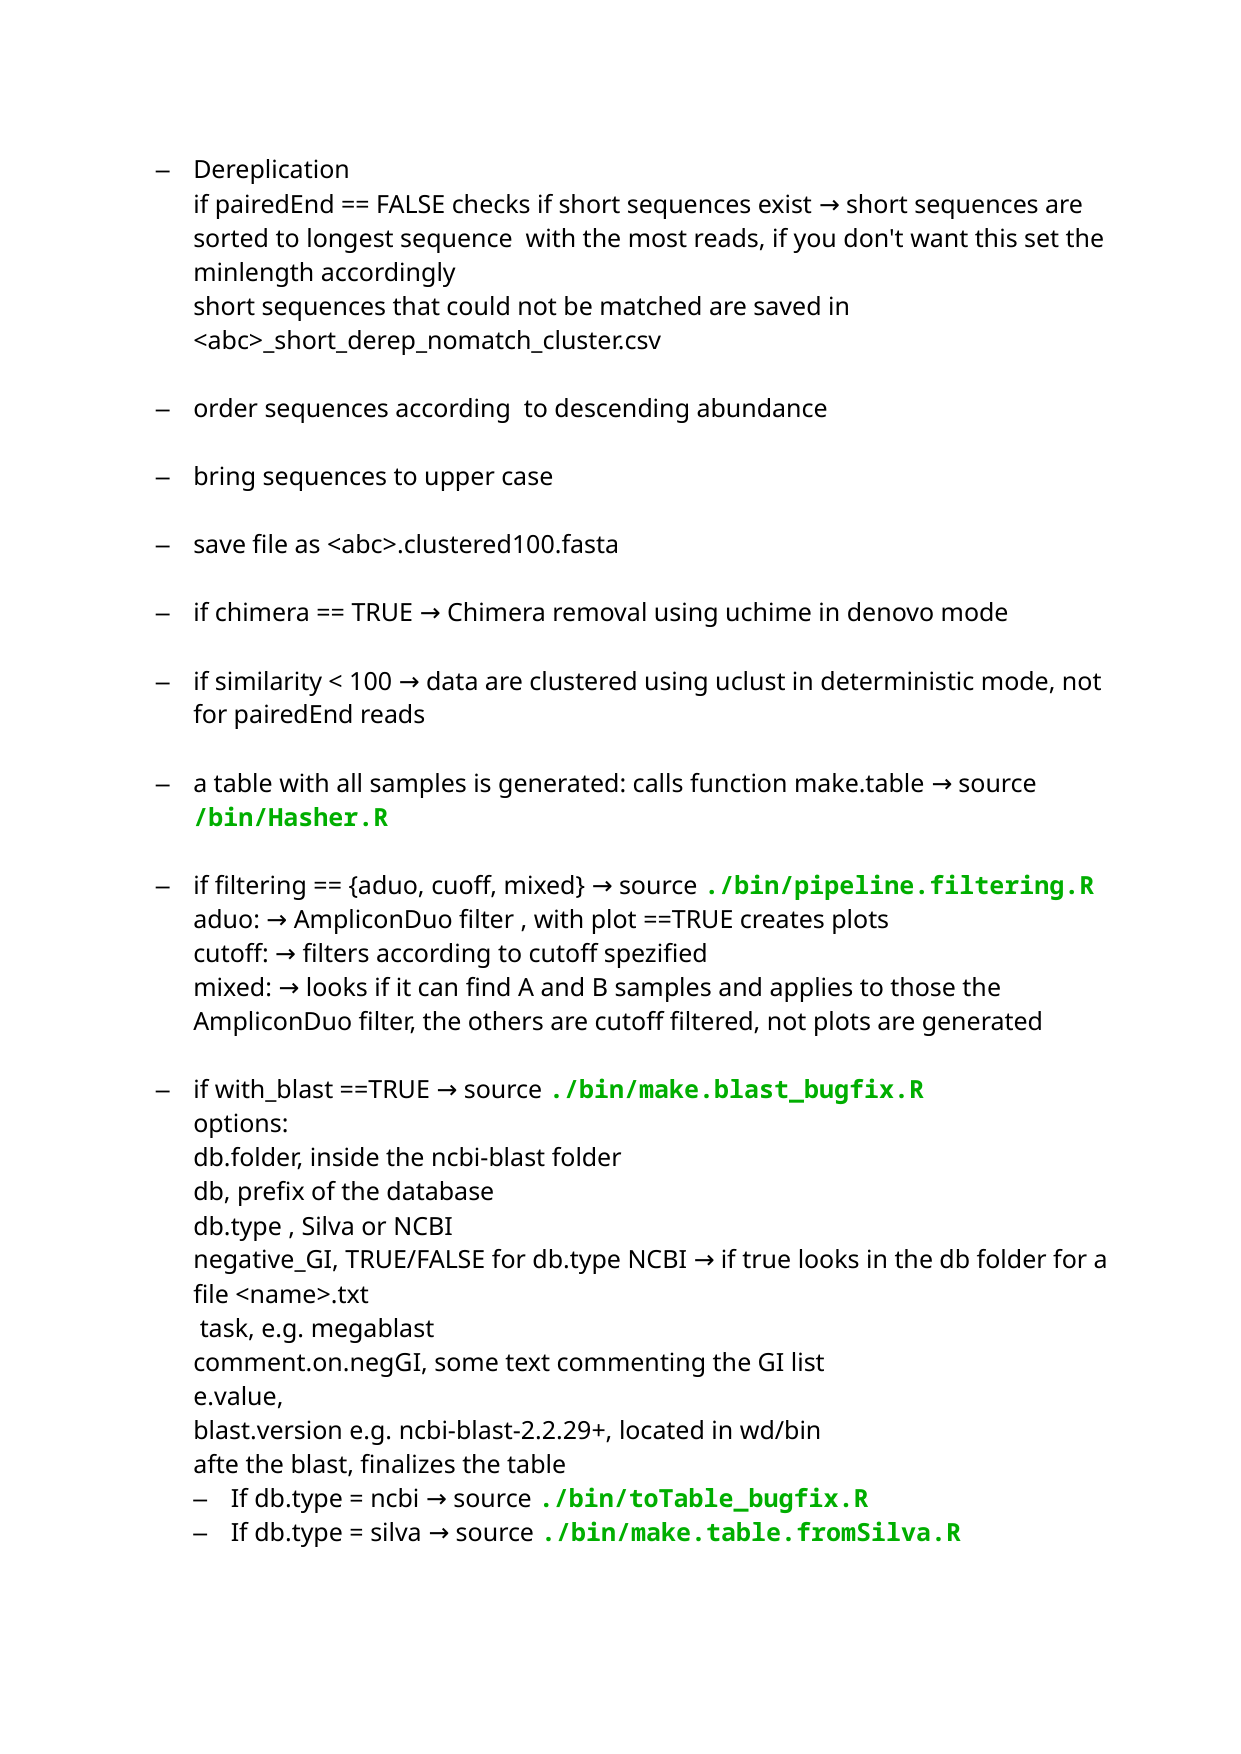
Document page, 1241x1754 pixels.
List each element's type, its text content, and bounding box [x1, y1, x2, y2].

list db.folder, inside the ncbi-blast folder [156, 1140, 1122, 1174]
list if similarity < 100 → data are clustered using uclust in deterministic mode, not for pairedEnd reads [156, 663, 1122, 731]
list Dereplication [156, 152, 1122, 186]
list comment.on.negGI, some text commenting the GI list [156, 1344, 1122, 1378]
list if filtering == {aduo, cuoff, mixed} → source ./bin/pipeline.filtering.R [156, 867, 1122, 902]
list afte the blast, finalizes the table [156, 1447, 1122, 1481]
list if pairedEnd == FALSE checks if short sequences exist → short sequences are sorted to longest sequence with the most reads, if you don't want this set the minlength accordingly [156, 186, 1122, 288]
list if chimera == TRUE → Chimera removal using uchime in denovo mode [156, 595, 1122, 629]
list if with_blast ==TRUE → source ./bin/make.blast_bugfix.R [156, 1072, 1122, 1106]
list short sequences that could not be matched are saved in <abc>_short_derep_nomatch_cluster.csv [156, 288, 1122, 357]
list If db.type = silva → source ./bin/make.table.fromSilva.R [193, 1515, 1122, 1549]
list blast.version e.g. ncbi-blast-2.2.29+, located in wd/bin [156, 1412, 1122, 1447]
list options: [156, 1106, 1122, 1140]
list bring sequences to upper case [156, 459, 1122, 493]
list aduo: → AmpliconDuo filter , with plot ==TRUE creates plots [156, 902, 1122, 936]
list order sequences according to descending abundance [156, 391, 1122, 425]
list cutoff: → filters according to cutoff spezified [156, 936, 1122, 970]
list negative_GI, TRUE/FALSE for db.type NCBI → if true looks in the db folder for a file <name>.txt [156, 1242, 1122, 1310]
list e.value, [156, 1378, 1122, 1412]
list a table with all samples is generated: calls function make.table → source /bin/Hasher.R [156, 765, 1122, 833]
list mixed: → looks if it can find A and B samples and applies to those the AmpliconDuo filter, the others are cutoff filtered, not plots are generated [156, 970, 1122, 1038]
list save file as <abc>.clustered100.fasta [156, 527, 1122, 561]
list db.type , Silva or NCBI [156, 1208, 1122, 1242]
list task, e.g. megablast [156, 1310, 1122, 1344]
list db, prefix of the database [156, 1174, 1122, 1208]
list If db.type = ncbi → source ./bin/toTable_bugfix.R [193, 1481, 1122, 1515]
